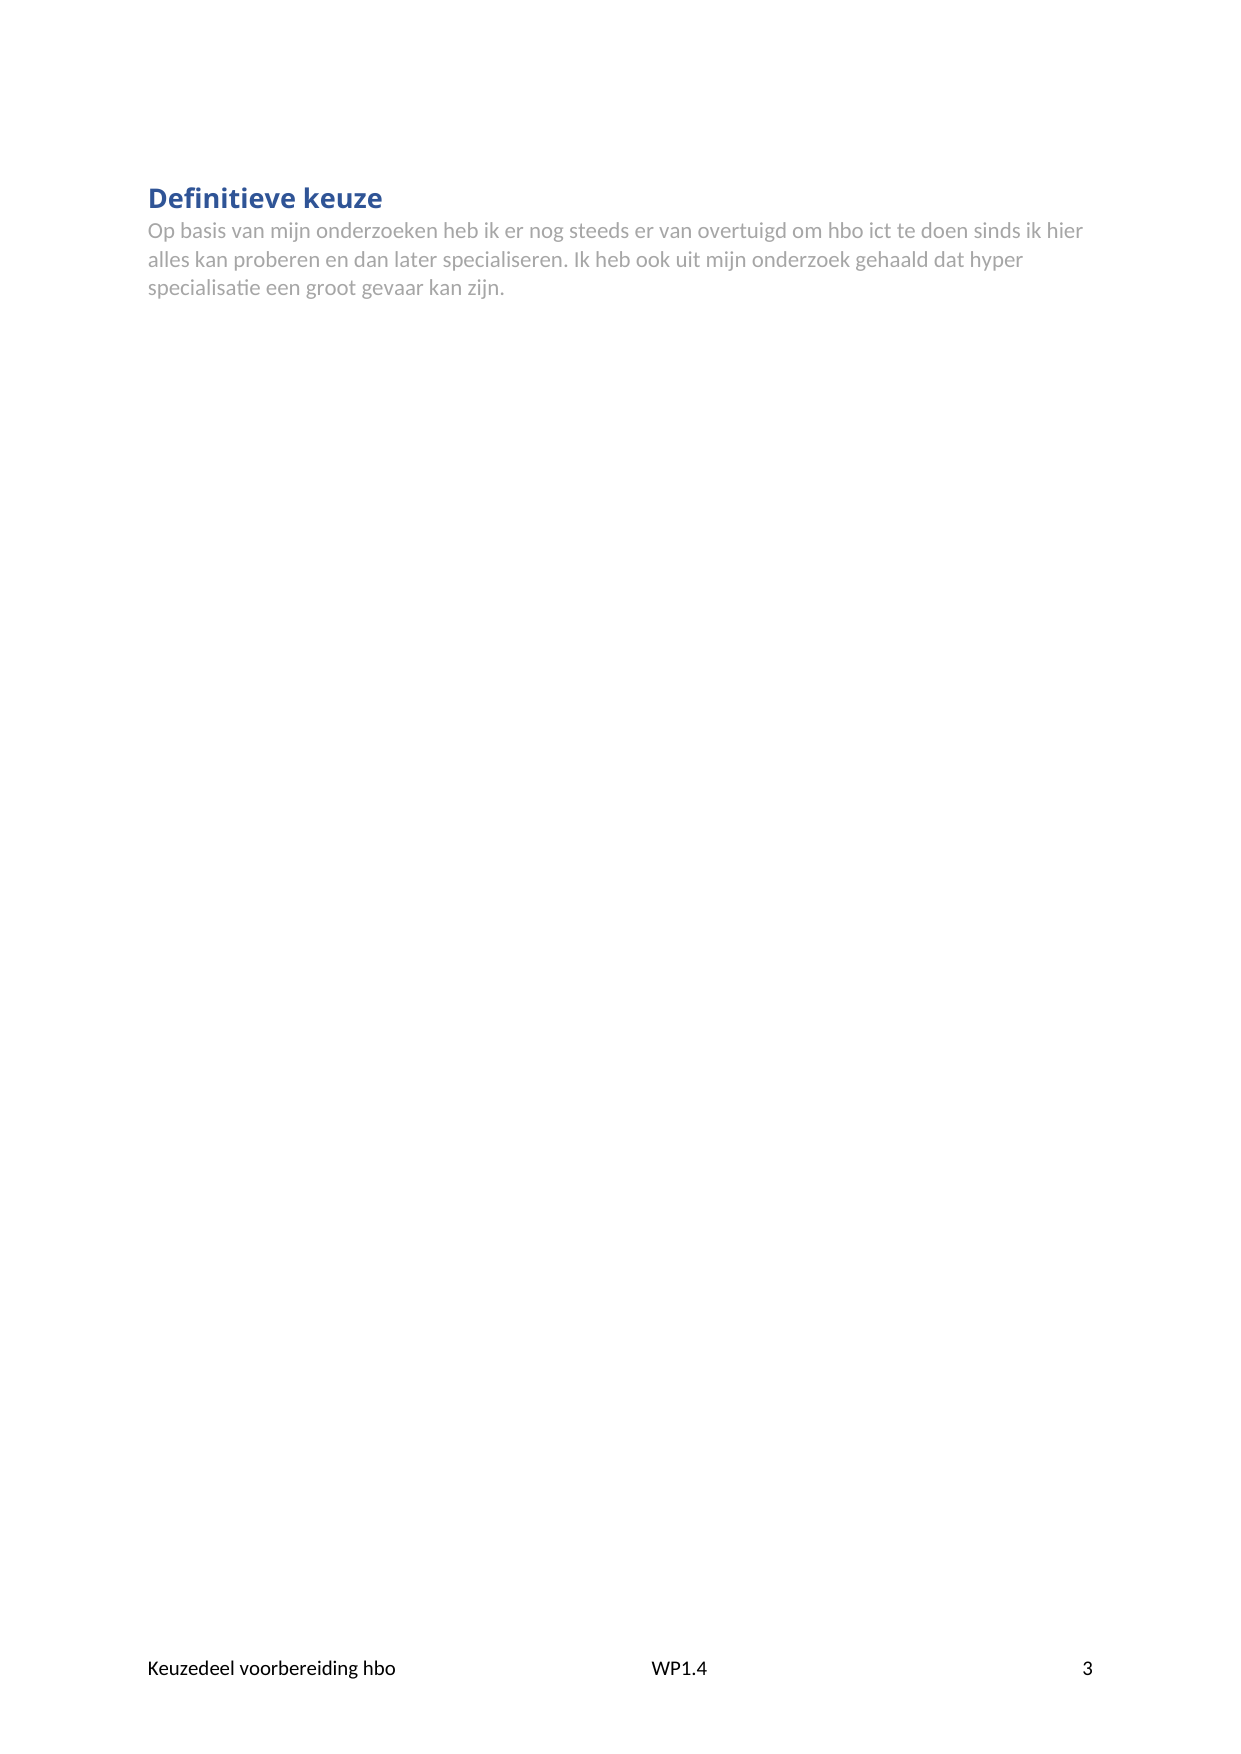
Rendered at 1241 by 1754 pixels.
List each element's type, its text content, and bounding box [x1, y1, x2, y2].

text Op basis van mijn onderzoeken heb ik er nog steeds er van overtuigd om hbo ict te doen sinds ik hier alles kan proberen en dan later specialiseren. Ik heb ook uit mijn onderzoek gehaald dat hyper specialisatie een groot gevaar kan zijn. [148, 217, 1093, 301]
subtitle Definitieve keuze [148, 180, 1093, 217]
